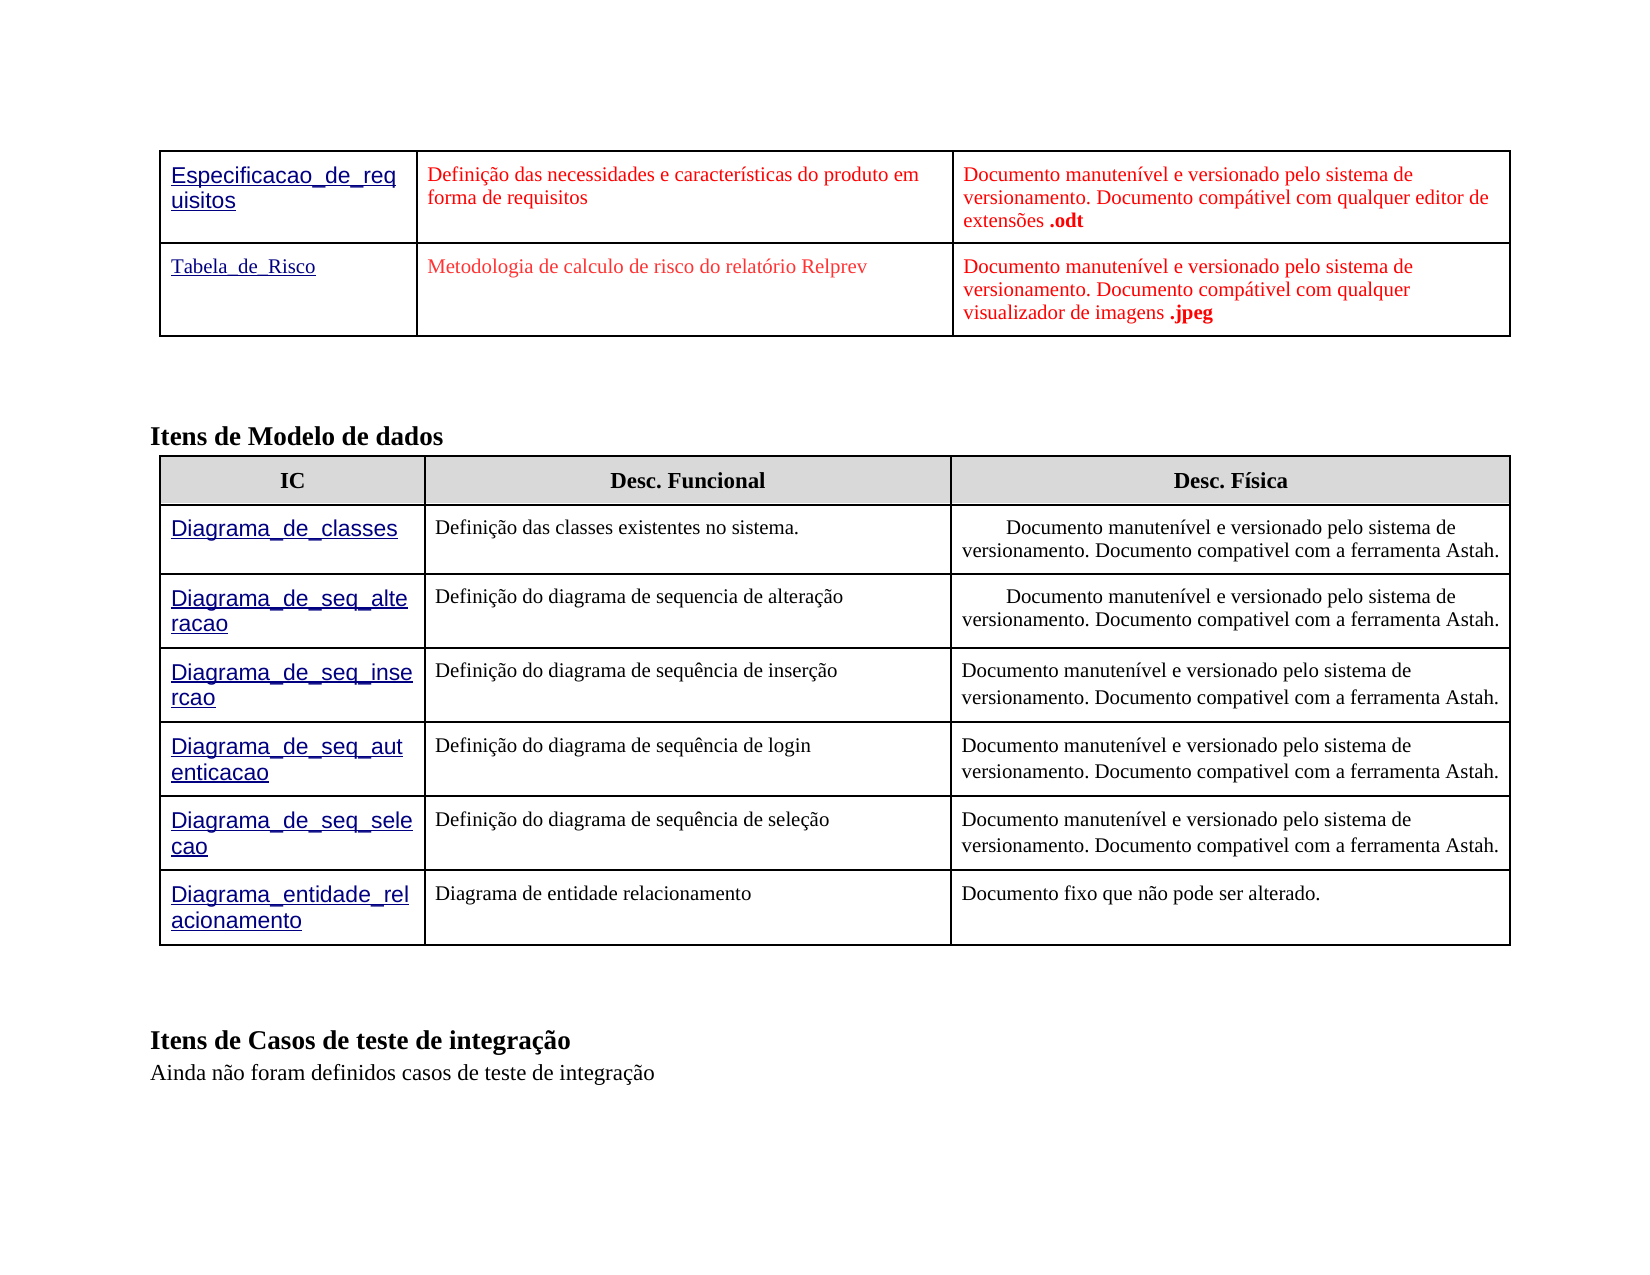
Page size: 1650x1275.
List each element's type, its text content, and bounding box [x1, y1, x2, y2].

table_cell Diagrama_de_classes [161, 506, 424, 573]
table_cell Metodologia de calculo de risco do relatório Relprev [418, 244, 952, 334]
table_cell Definição do diagrama de sequencia de alteração [426, 575, 950, 647]
text Ainda não foram definidos casos de teste de integração [150, 1059, 1500, 1085]
table_cell Definição do diagrama de sequência de login [426, 723, 950, 795]
table_cell Diagrama_de_seq_alteracao [161, 575, 424, 647]
table_header IC [161, 457, 424, 503]
table_cell Diagrama_de_seq_autenticacao [161, 723, 424, 795]
table_cell Diagrama_de_seq_selecao [161, 797, 424, 869]
table_cell Definição das classes existentes no sistema. [426, 506, 950, 573]
table_cell Documento manutenível e versionado pelo sistema de versionamento. Documento compativel com a ferramenta Astah. [952, 649, 1509, 721]
table_header Desc. Funcional [426, 457, 950, 503]
table_cell Documento manutenível e versionado pelo sistema de versionamento. Documento compativel com a ferramenta Astah. [952, 797, 1509, 869]
table_cell Tabela_de_Risco [161, 244, 416, 334]
table_cell Documento manutenível e versionado pelo sistema de versionamento. Documento compativel com a ferramenta Astah. [952, 723, 1509, 795]
table_cell Documento manutenível e versionado pelo sistema de versionamento. Documento compátivel com qualquer visualizador de imagens .jpeg [954, 244, 1509, 334]
table_cell Definição das necessidades e características do produto em forma de requisitos [418, 152, 952, 242]
table_cell Diagrama de entidade relacionamento [426, 871, 950, 943]
table_cell Definição do diagrama de sequência de inserção [426, 649, 950, 721]
table_cell Especificacao_de_requisitos [161, 152, 416, 242]
table_cell Documento manutenível e versionado pelo sistema de versionamento. Documento compativel com a ferramenta Astah. [952, 506, 1509, 573]
table_cell Documento fixo que não pode ser alterado. [952, 871, 1509, 943]
table_cell Documento manutenível e versionado pelo sistema de versionamento. Documento compátivel com qualquer editor de extensões .odt [954, 152, 1509, 242]
table_header Desc. Física [952, 457, 1509, 503]
table_cell Diagrama_entidade_relacionamento [161, 871, 424, 943]
table_cell Definição do diagrama de sequência de seleção [426, 797, 950, 869]
subtitle Itens de Casos de teste de integração [150, 1025, 1500, 1055]
table_cell Diagrama_de_seq_insercao [161, 649, 424, 721]
subtitle Itens de Modelo de dados [150, 421, 1500, 451]
table_cell Documento manutenível e versionado pelo sistema de versionamento. Documento compativel com a ferramenta Astah. [952, 575, 1509, 647]
